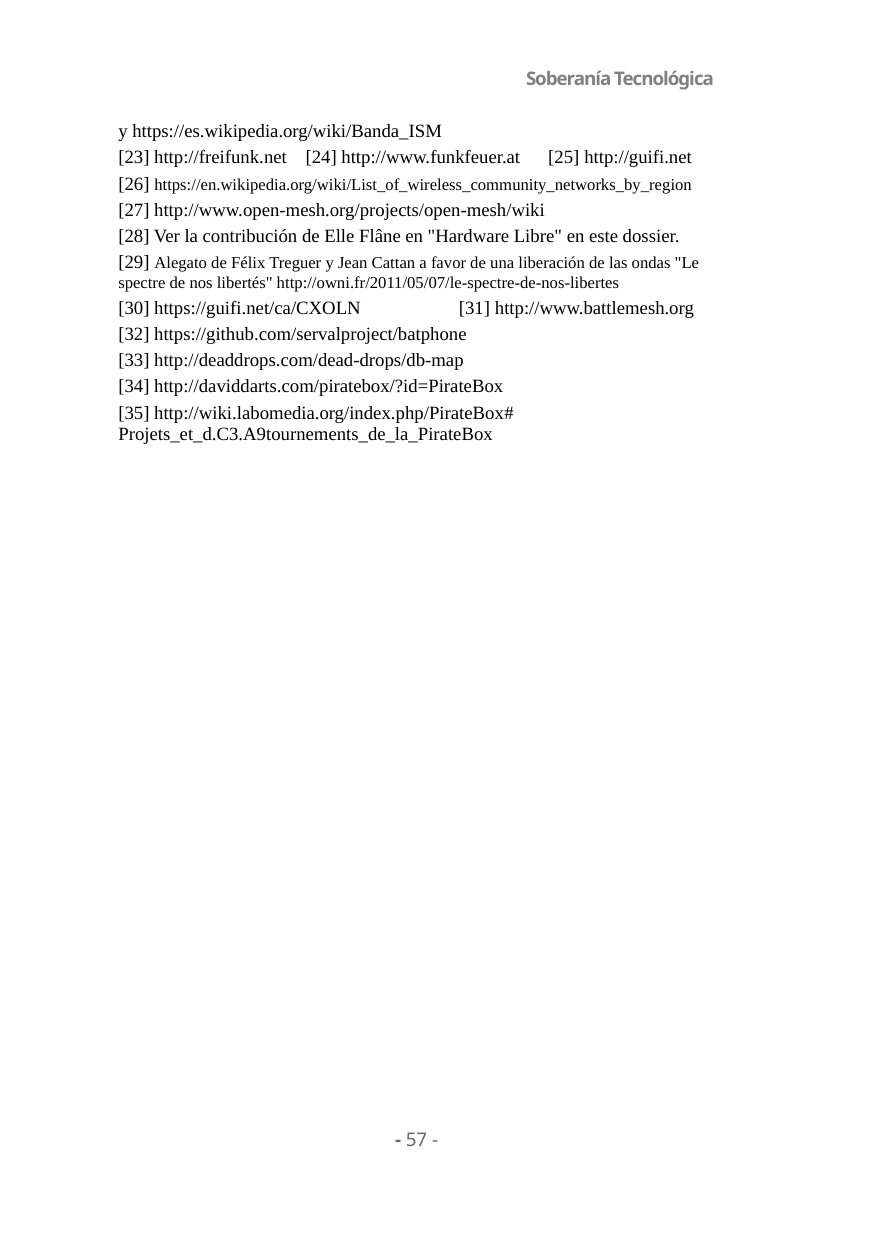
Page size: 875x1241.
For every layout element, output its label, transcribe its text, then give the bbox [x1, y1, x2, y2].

text [32] https://github.com/servalproject/batphone [118, 323, 714, 344]
text [34] http://daviddarts.com/piratebox/?id=PirateBox [118, 375, 714, 397]
text [29] Alegato de Félix Treguer y Jean Cattan a favor de una liberación de las ondas "Le spectre de nos libertés" http://owni.fr/2011/05/07/le-spectre-de-nos-libertes [118, 251, 714, 292]
text [35] http://wiki.labomedia.org/index.php/PirateBox# Projets_et_d.C3.A9tournements_de_la_PirateBox [118, 402, 714, 445]
text [27] http://www.open-mesh.org/projects/open-mesh/wiki [118, 199, 714, 220]
text [33] http://deaddrops.com/dead-drops/db-map [118, 349, 714, 371]
text [30] https://guifi.net/ca/CXOLN [31] http://www.battlemesh.org [118, 297, 714, 318]
text y https://es.wikipedia.org/wiki/Banda_ISM [118, 120, 714, 142]
text [23] http://freifunk.net [24] http://www.funkfeuer.at [25] http://guifi.net [118, 146, 714, 168]
text [28] Ver la contribución de Elle Flâne en "Hardware Libre" en este dossier. [118, 225, 714, 247]
text [26] https://en.wikipedia.org/wiki/List_of_wireless_community_networks_by_region [118, 172, 714, 194]
